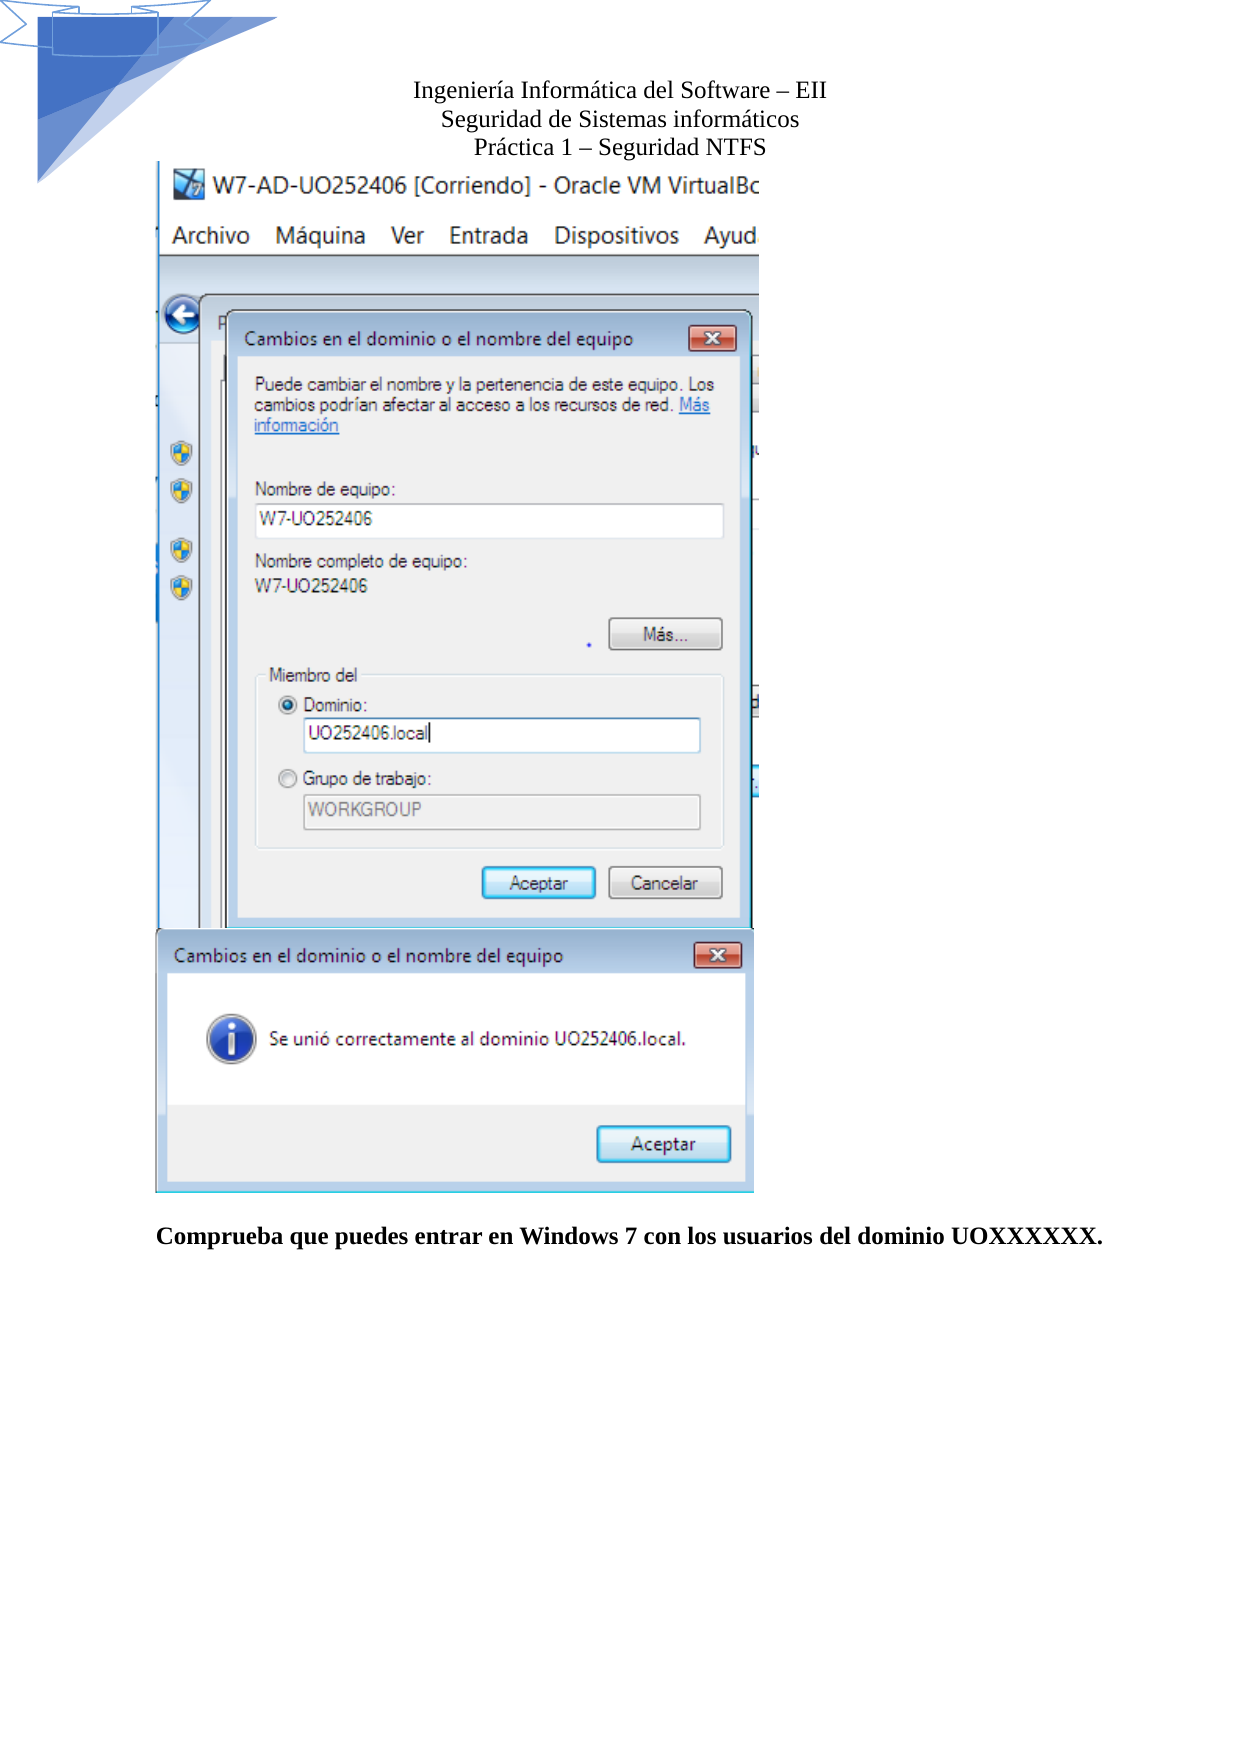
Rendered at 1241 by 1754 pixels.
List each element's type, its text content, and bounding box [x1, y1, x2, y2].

text Comprueba que puedes entrar en Windows 7 con los usuarios del dominio UOXXXXXX. [156, 1221, 1122, 1250]
